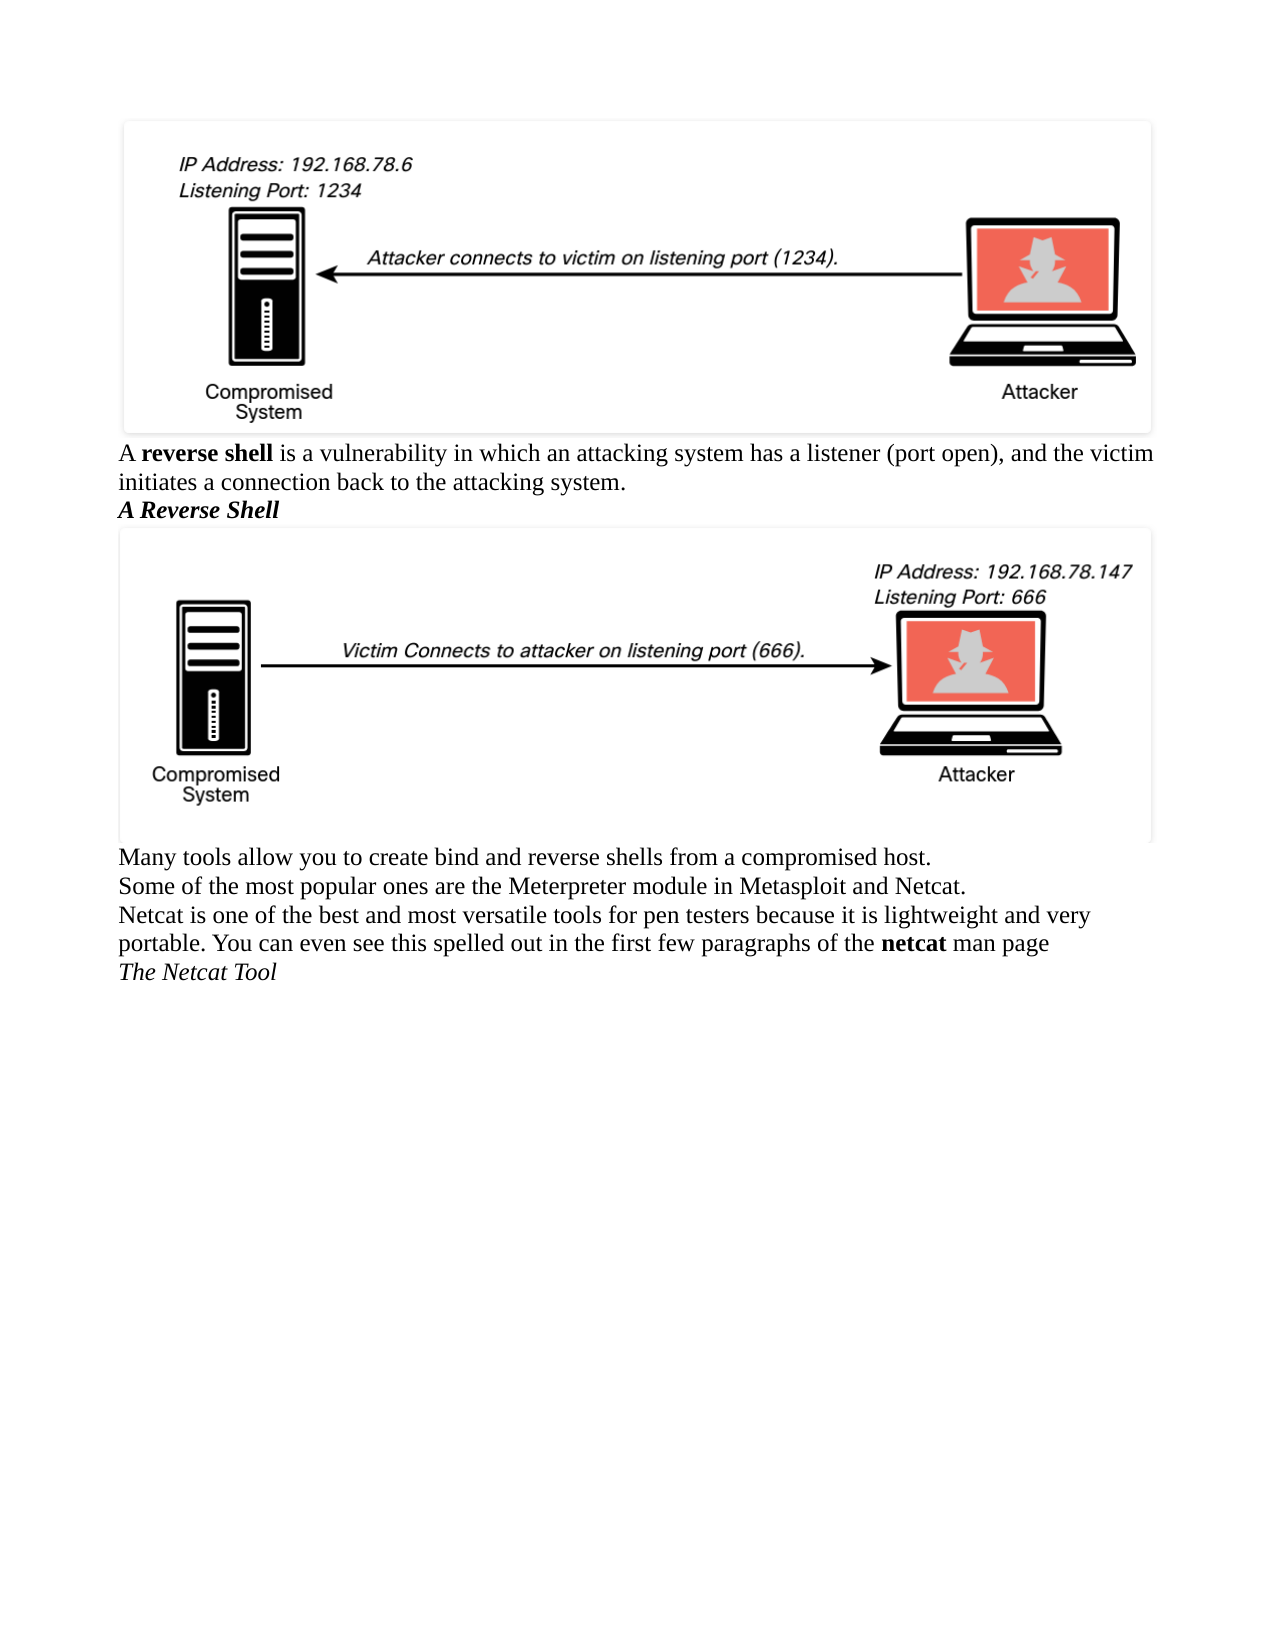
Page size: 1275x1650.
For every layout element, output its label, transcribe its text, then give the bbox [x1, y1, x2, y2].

text The Netcat Tool [118, 957, 1157, 986]
text Many tools allow you to create bind and reverse shells from a compromised host. [118, 843, 1157, 871]
text Some of the most popular ones are the Meterpreter module in Metasploit and Netcat. [118, 871, 1157, 900]
picture [118, 524, 1157, 843]
text Netcat is one of the best and most versatile tools for pen testers because it is lightweight and very portable. You can even see this spelled out in the first few paragraphs of the netcat man page [118, 900, 1157, 957]
picture [118, 118, 1157, 438]
text A reverse shell is a vulnerability in which an attacking system has a listener (port open), and the victim initiates a connection back to the attacking system. [118, 438, 1157, 495]
text A Reverse Shell [118, 495, 1157, 524]
